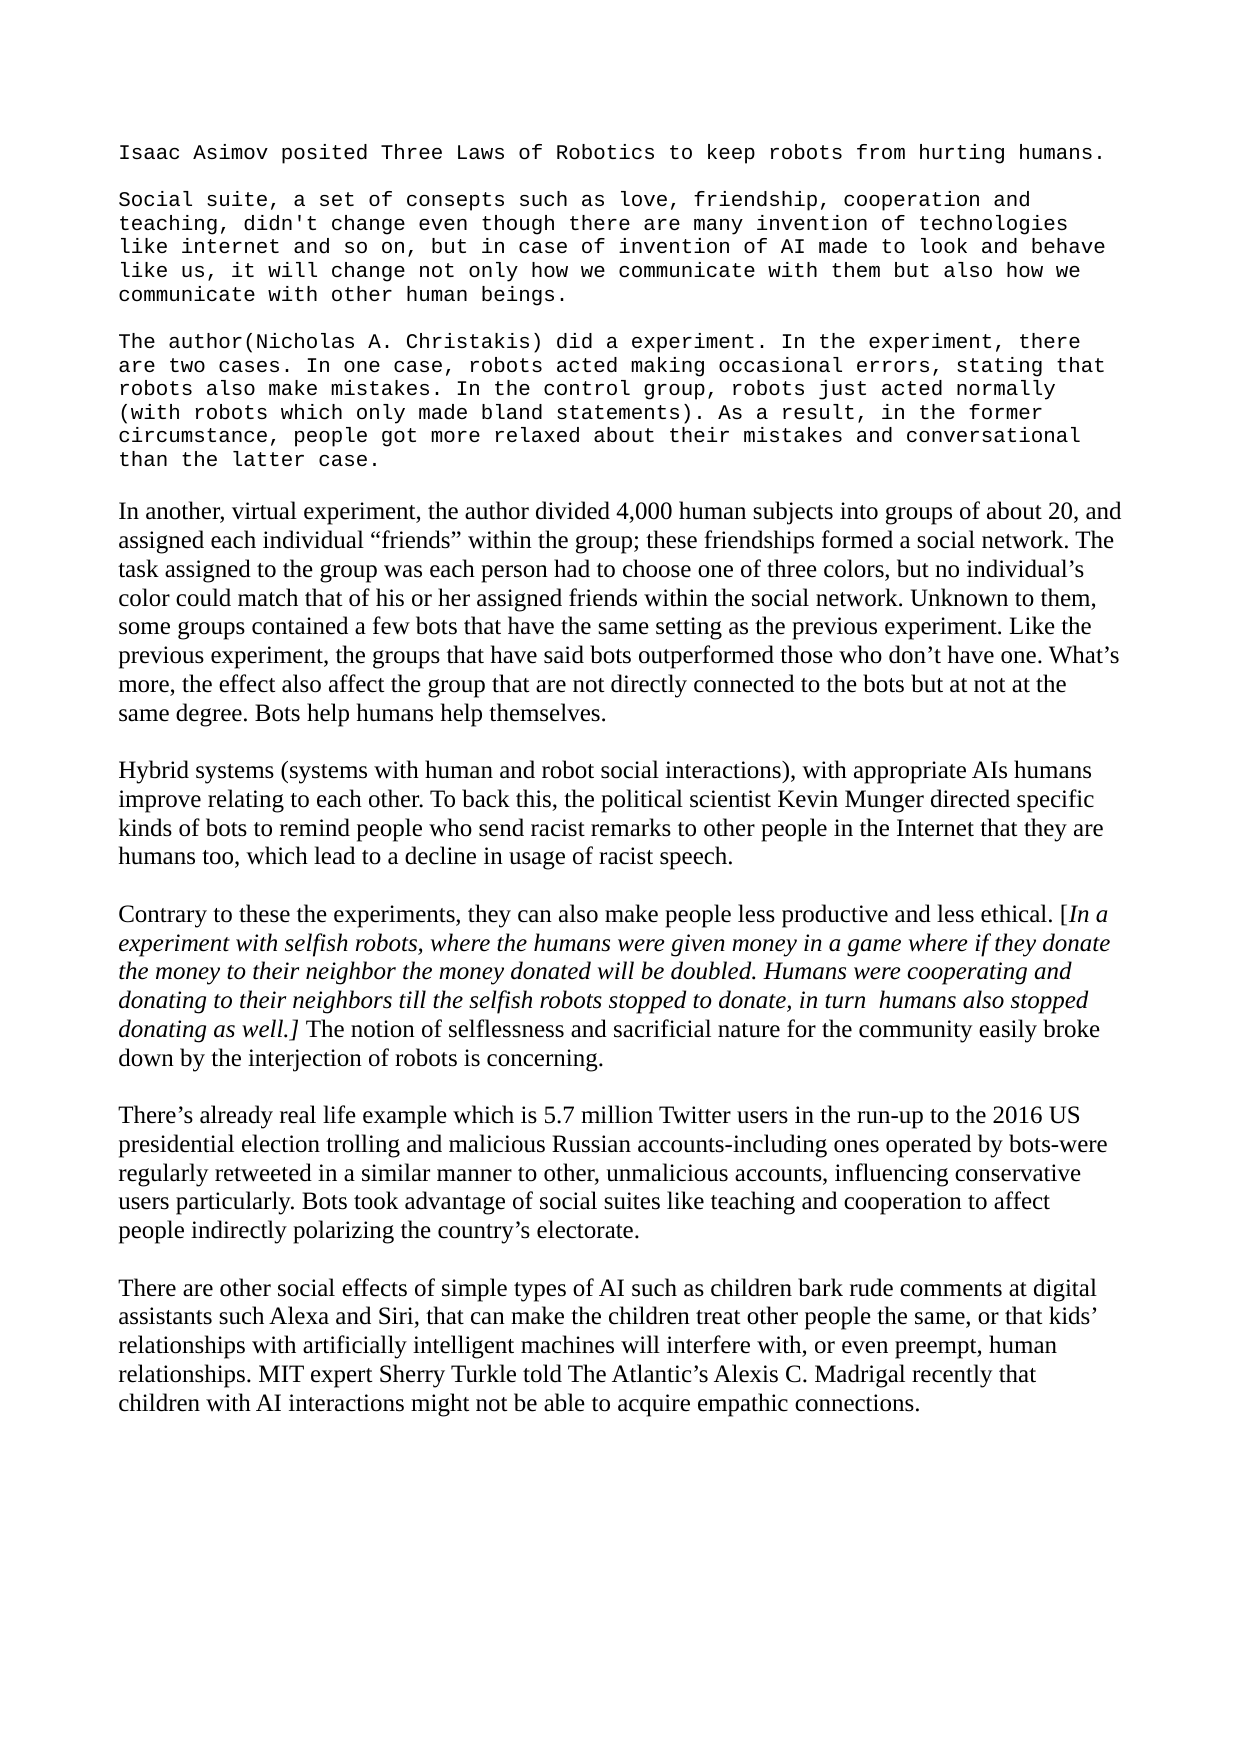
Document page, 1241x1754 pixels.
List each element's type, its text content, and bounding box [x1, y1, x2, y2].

text In another, virtual experiment, the author divided 4,000 human subjects into groups of about 20, and assigned each individual “friends” within the group; these friendships formed a social network. The task assigned to the group was each person had to choose one of three colors, but no individual’s color could match that of his or her assigned friends within the social network. Unknown to them, some groups contained a few bots that have the same setting as the previous experiment. Like the previous experiment, the groups that have said bots outperformed those who don’t have one. What’s more, the effect also affect the group that are not directly connected to the bots but at not at the same degree. Bots help humans help themselves. [118, 496, 1122, 726]
text Contrary to these the experiments, they can also make people less productive and less ethical. [In a experiment with selfish robots, where the humans were given money in a game where if they donate the money to their neighbor the money donated will be doubled. Humans were cooperating and donating to their neighbors till the selfish robots stopped to donate, in turn humans also stopped donating as well.] The notion of selflessness and sacrificial nature for the community easily broke down by the interjection of robots is concerning. [118, 899, 1122, 1071]
text The author(Nicholas A. Christakis) did a experiment. In the experiment, there are two cases. In one case, robots acted making occasional errors, stating that robots also make mistakes. In the control group, robots just acted normally (with robots which only made bland statements). As a result, in the former circumstance, people got more relaxed about their mistakes and conversational than the latter case. [118, 331, 1122, 473]
text Hybrid systems (systems with human and robot social interactions), with appropriate AIs humans improve relating to each other. To back this, the political scientist Kevin Munger directed specific kinds of bots to remind people who send racist remarks to other people in the Internet that they are humans too, which lead to a decline in usage of racist speech. [118, 755, 1122, 870]
text Isaac Asimov posited Three Laws of Robotics to keep robots from hurting humans. [118, 142, 1122, 165]
text There’s already real life example which is 5.7 million Twitter users in the run-up to the 2016 US presidential election trolling and malicious Russian accounts-including ones operated by bots-were regularly retweeted in a similar manner to other, unmalicious accounts, influencing conservative users particularly. Bots took advantage of social suites like teaching and cooperation to affect people indirectly polarizing the country’s electorate. [118, 1100, 1122, 1244]
text Social suite, a set of consepts such as love, friendship, cooperation and teaching, didn't change even though there are many invention of technologies like internet and so on, but in case of invention of AI made to look and behave like us, it will change not only how we communicate with them but also how we communicate with other human beings. [118, 189, 1122, 307]
text There are other social effects of simple types of AI such as children bark rude comments at digital assistants such Alexa and Siri, that can make the children treat other people the same, or that kids’ relationships with artificially intelligent machines will interfere with, or even preempt, human relationships. MIT expert Sherry Turkle told The Atlantic’s Alexis C. Madrigal recently that children with AI interactions might not be able to acquire empathic connections. [118, 1273, 1122, 1416]
